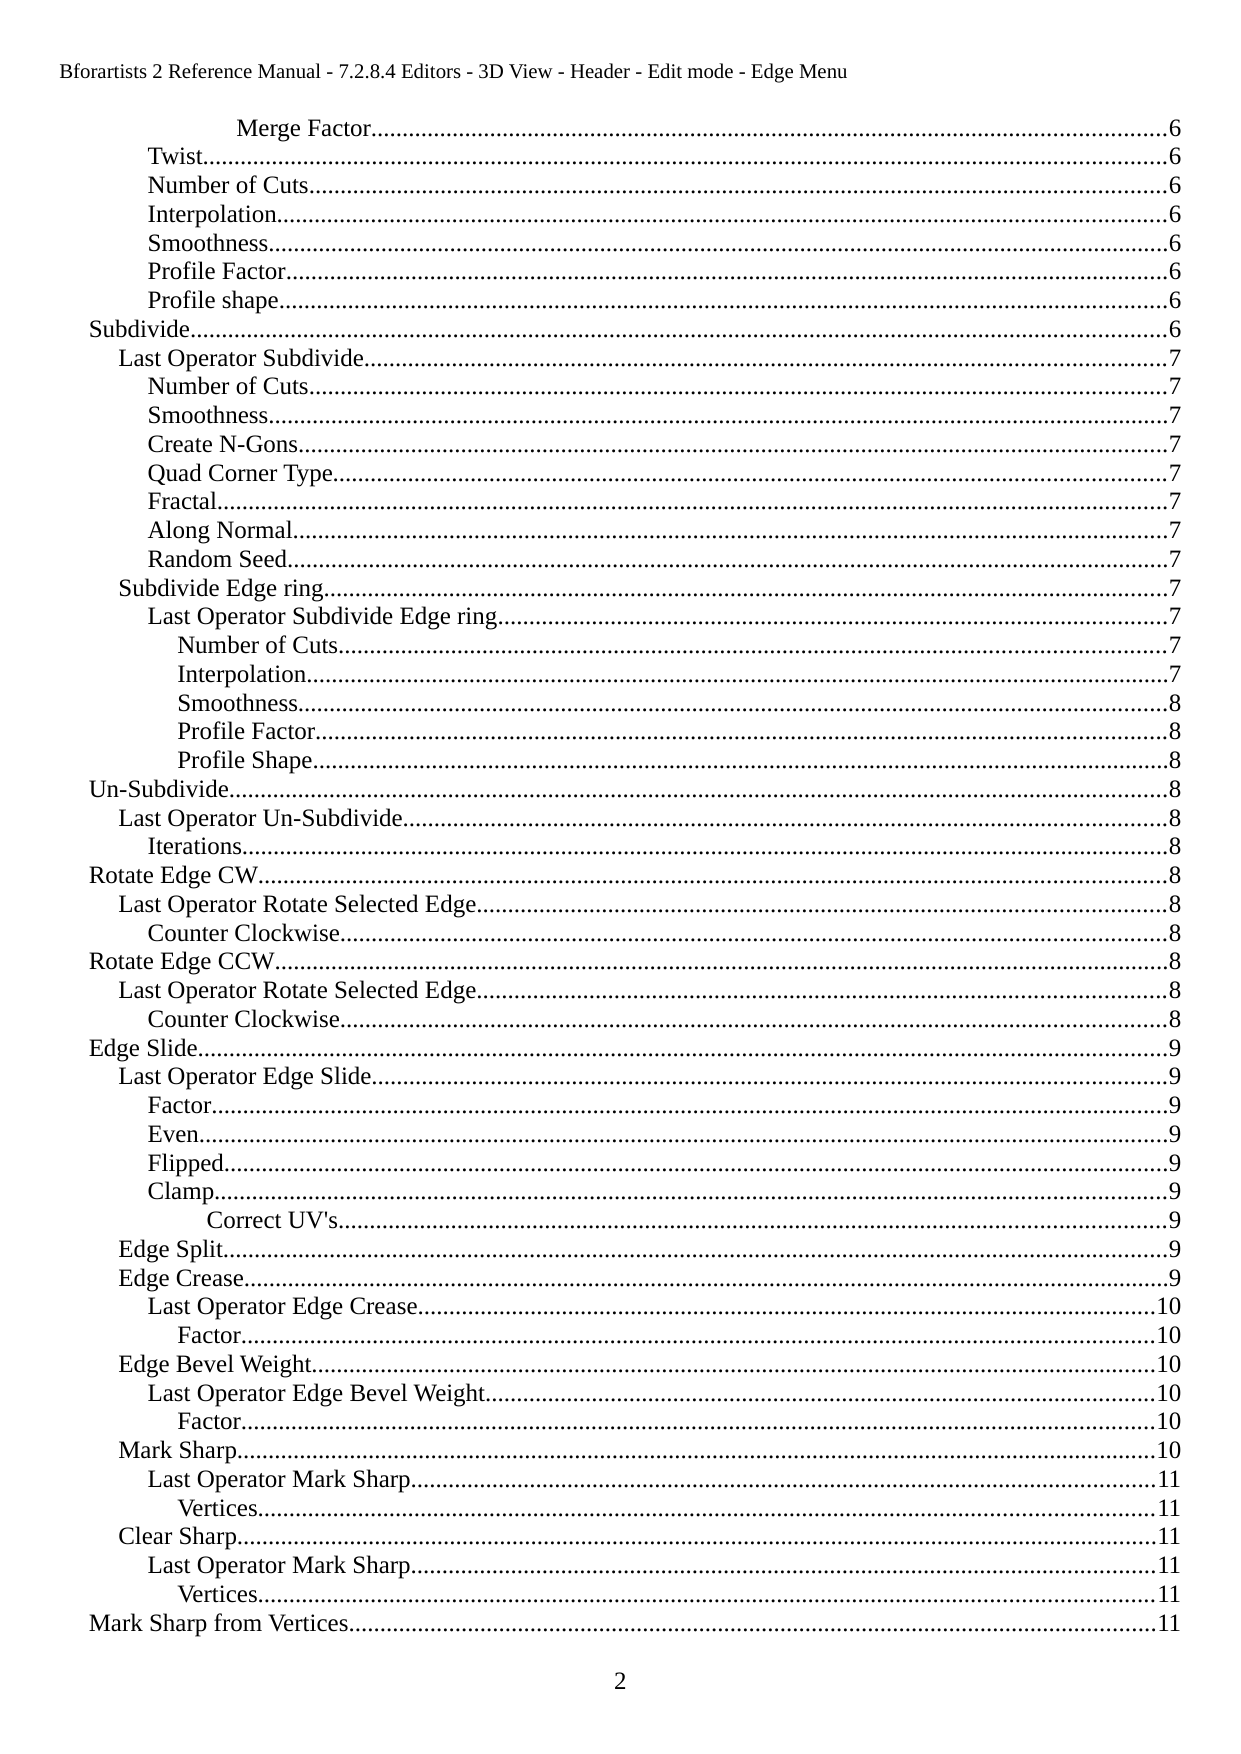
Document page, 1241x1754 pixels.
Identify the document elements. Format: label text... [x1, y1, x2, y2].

text Iterations 8 [147, 831, 1181, 860]
text Clear Sharp 11 [118, 1521, 1181, 1550]
text Counter Clockwise 8 [147, 1004, 1181, 1033]
text Profile Factor 8 [177, 716, 1181, 745]
text Last Operator Mark Sharp 11 [147, 1464, 1181, 1493]
text Smoothness 6 [147, 228, 1181, 256]
text Vertices 11 [177, 1493, 1181, 1521]
text Last Operator Rotate Selected Edge 8 [118, 975, 1181, 1004]
text Twist 6 [147, 141, 1181, 170]
text Random Seed 7 [147, 544, 1181, 573]
text Profile Shape 8 [177, 745, 1181, 774]
text Edge Split 9 [118, 1234, 1181, 1263]
text Quad Corner Type 7 [147, 458, 1181, 486]
text Subdivide Edge ring 7 [118, 573, 1181, 601]
text Rotate Edge CCW 8 [88, 946, 1181, 975]
text Flipped 9 [147, 1148, 1181, 1176]
text Last Operator Edge Bevel Weight 10 [147, 1378, 1181, 1406]
text Smoothness 8 [177, 688, 1181, 716]
text Factor 9 [147, 1090, 1181, 1119]
text Vertices 11 [177, 1579, 1181, 1608]
text Number of Cuts 7 [147, 371, 1181, 400]
text Counter Clockwise 8 [147, 918, 1181, 946]
text Last Operator Rotate Selected Edge 8 [118, 889, 1181, 918]
text Last Operator Edge Crease 10 [147, 1291, 1181, 1320]
text Subdivide 6 [88, 314, 1181, 343]
text Factor 10 [177, 1406, 1181, 1435]
text Create N-Gons 7 [147, 429, 1181, 458]
text Mark Sharp 10 [118, 1435, 1181, 1464]
text Smoothness 7 [147, 400, 1181, 429]
text Number of Cuts 7 [177, 630, 1181, 659]
text Last Operator Subdivide Edge ring 7 [147, 601, 1181, 630]
text Even 9 [147, 1119, 1181, 1148]
text Profile shape 6 [147, 285, 1181, 314]
text Along Normal 7 [147, 515, 1181, 544]
text Interpolation 7 [177, 659, 1181, 688]
text Mark Sharp from Vertices 11 [88, 1608, 1181, 1636]
text Merge Factor 6 [236, 113, 1181, 141]
text Last Operator Edge Slide 9 [118, 1061, 1181, 1090]
text Rotate Edge CW 8 [88, 860, 1181, 889]
text Factor 10 [177, 1320, 1181, 1349]
text Number of Cuts 6 [147, 170, 1181, 199]
text Last Operator Un-Subdivide 8 [118, 803, 1181, 831]
text Last Operator Subdivide 7 [118, 343, 1181, 371]
text Edge Crease 9 [118, 1263, 1181, 1291]
text Clamp 9 [147, 1176, 1181, 1205]
text Un-Subdivide 8 [88, 774, 1181, 803]
text Correct UV's 9 [206, 1205, 1181, 1234]
text Fractal 7 [147, 486, 1181, 515]
text Profile Factor 6 [147, 256, 1181, 285]
text Interpolation 6 [147, 199, 1181, 228]
text Edge Slide 9 [88, 1033, 1181, 1061]
text Edge Bevel Weight 10 [118, 1349, 1181, 1378]
text Last Operator Mark Sharp 11 [147, 1550, 1181, 1579]
